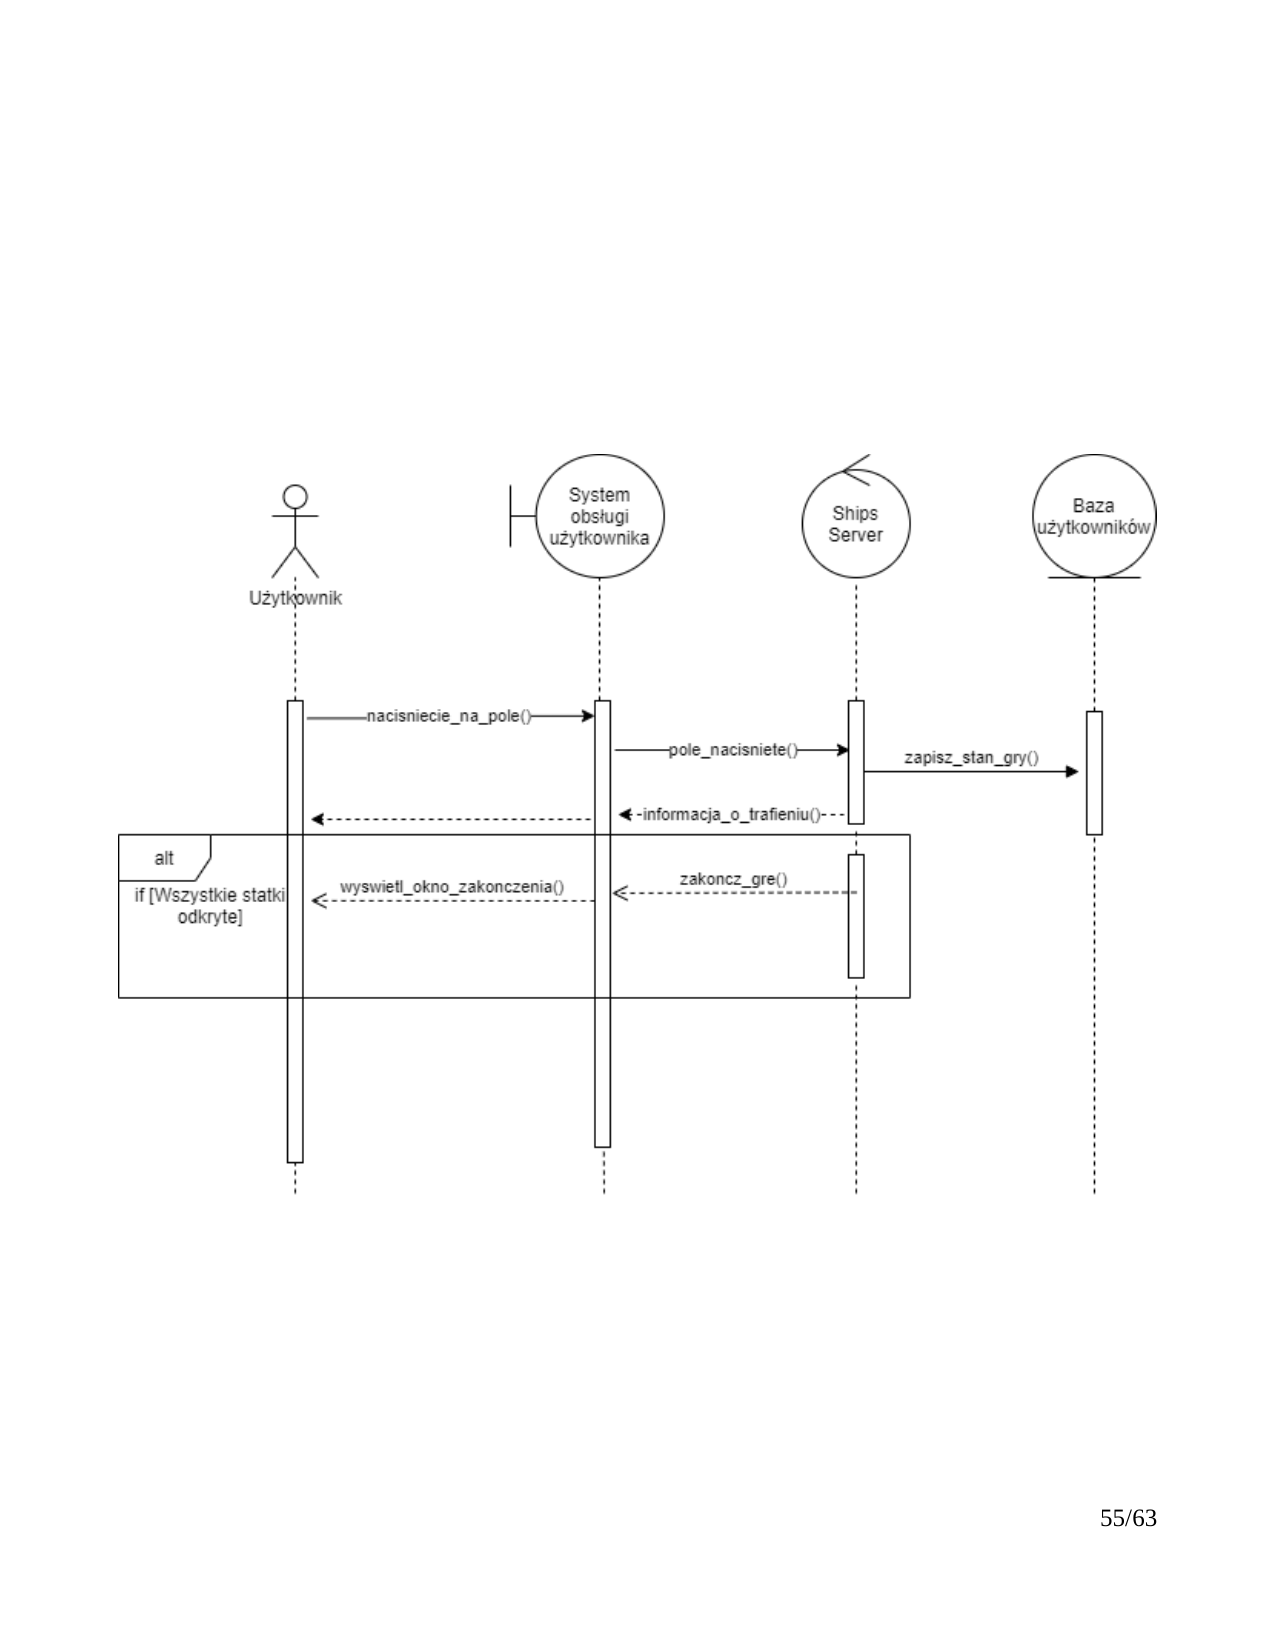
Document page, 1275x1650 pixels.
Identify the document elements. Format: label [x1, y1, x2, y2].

picture [118, 454, 1157, 1196]
